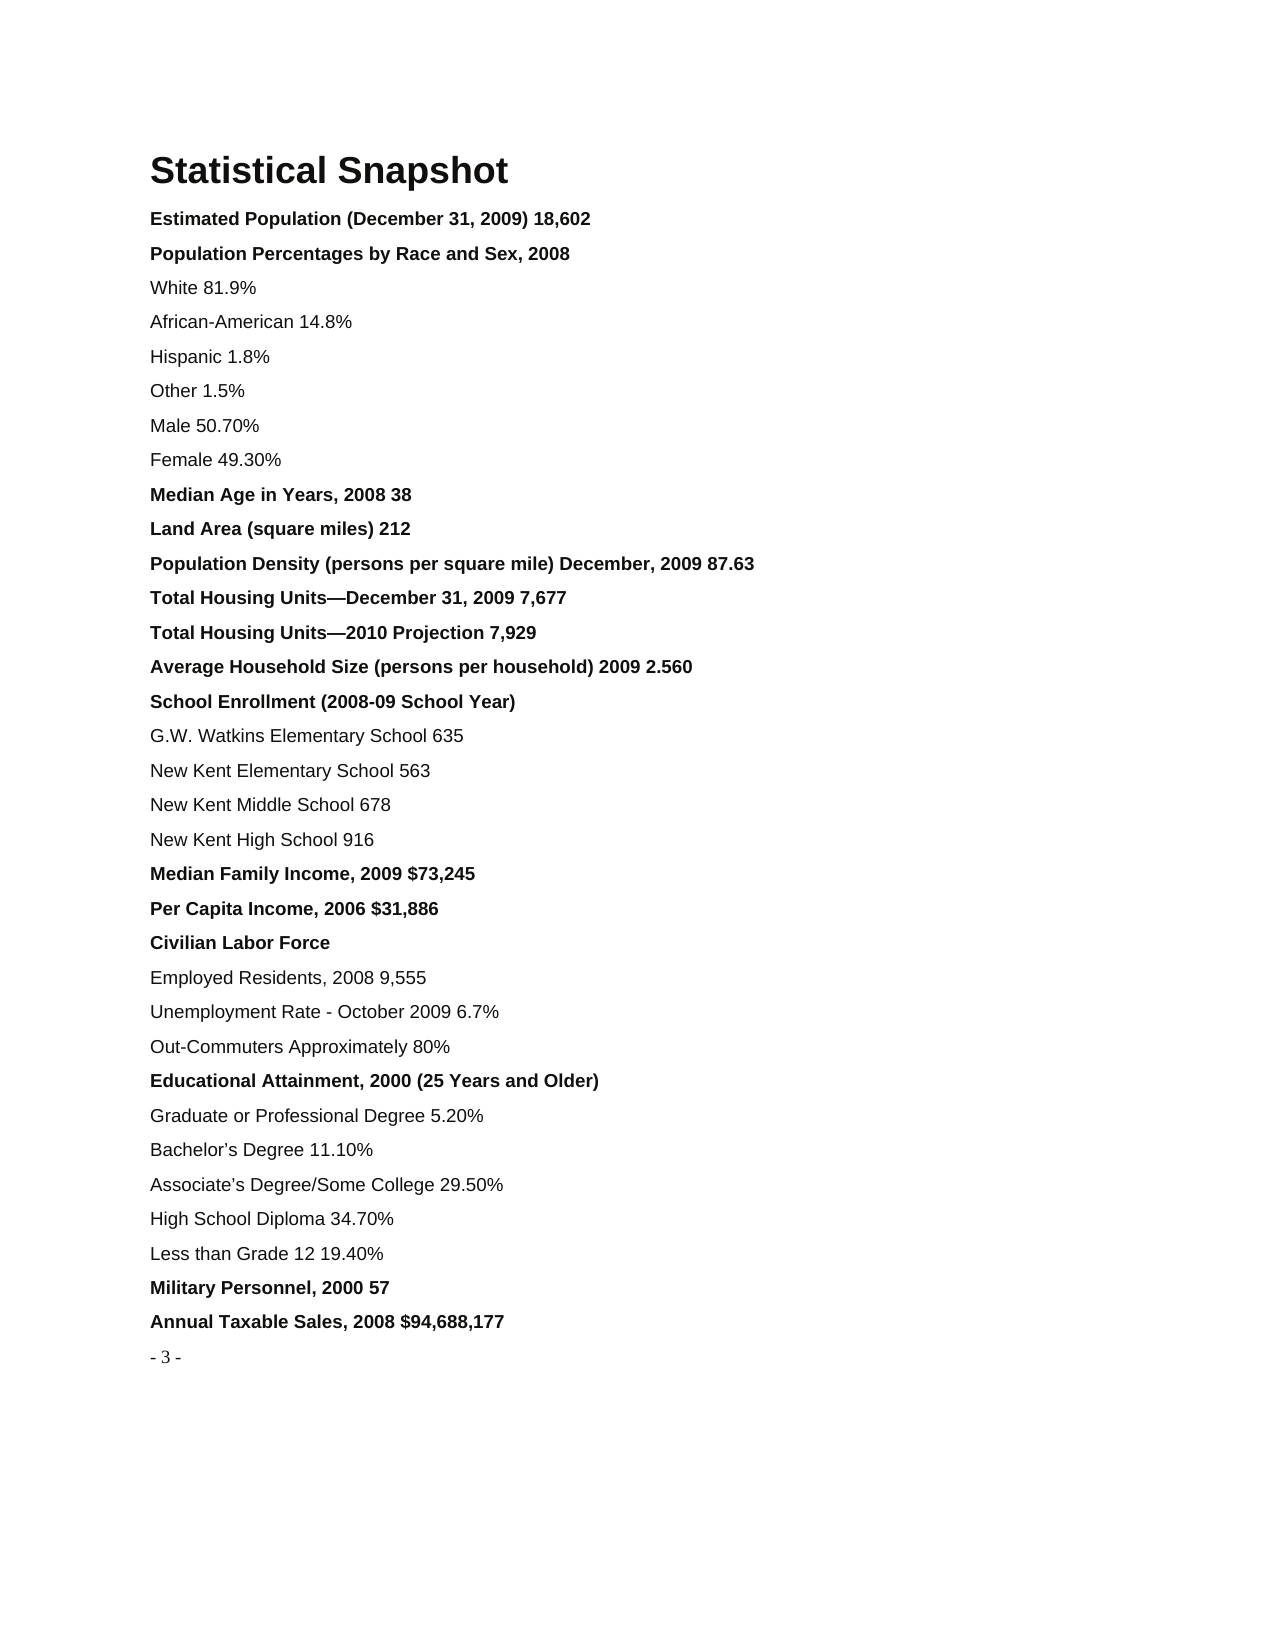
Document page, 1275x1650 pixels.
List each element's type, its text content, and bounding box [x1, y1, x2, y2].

text Bachelor’s Degree 11.10% [150, 1139, 1125, 1160]
text Per Capita Income, 2006 $31,886 [150, 898, 1125, 919]
text Educational Attainment, 2000 (25 Years and Older) [150, 1071, 1125, 1091]
text Military Personnel, 2000 57 [150, 1277, 1125, 1298]
text Median Family Income, 2009 $73,245 [150, 864, 1125, 884]
text Median Age in Years, 2008 38 [150, 484, 1125, 505]
text New Kent High School 916 [150, 829, 1125, 850]
text Associate’s Degree/Some College 29.50% [150, 1174, 1125, 1195]
text Hispanic 1.8% [150, 346, 1125, 367]
text Total Housing Units—December 31, 2009 7,677 [150, 588, 1125, 609]
text Population Density (persons per square mile) December, 2009 87.63 [150, 553, 1125, 574]
text - 3 - [150, 1346, 1125, 1367]
text Total Housing Units—2010 Projection 7,929 [150, 622, 1125, 643]
text Land Area (square miles) 212 [150, 519, 1125, 540]
text Estimated Population (December 31, 2009) 18,602 [150, 208, 1125, 229]
text White 81.9% [150, 277, 1125, 298]
text G.W. Watkins Elementary School 635 [150, 726, 1125, 747]
text Annual Taxable Sales, 2008 $94,688,177 [150, 1312, 1125, 1333]
text New Kent Middle School 678 [150, 795, 1125, 816]
text Out-Commuters Approximately 80% [150, 1036, 1125, 1057]
text Female 49.30% [150, 450, 1125, 471]
text Less than Grade 12 19.40% [150, 1243, 1125, 1264]
text Male 50.70% [150, 415, 1125, 436]
text Employed Residents, 2008 9,555 [150, 967, 1125, 988]
text African-American 14.8% [150, 312, 1125, 333]
text New Kent Elementary School 563 [150, 760, 1125, 781]
text Other 1.5% [150, 381, 1125, 402]
text High School Diploma 34.70% [150, 1208, 1125, 1229]
text Civilian Labor Force [150, 933, 1125, 953]
text Unemployment Rate - October 2009 6.7% [150, 1002, 1125, 1022]
text Average Household Size (persons per household) 2009 2.560 [150, 657, 1125, 678]
text School Enrollment (2008-09 School Year) [150, 691, 1125, 712]
text Graduate or Professional Degree 5.20% [150, 1105, 1125, 1126]
text Population Percentages by Race and Sex, 2008 [150, 243, 1125, 264]
text Statistical Snapshot [150, 150, 1125, 192]
